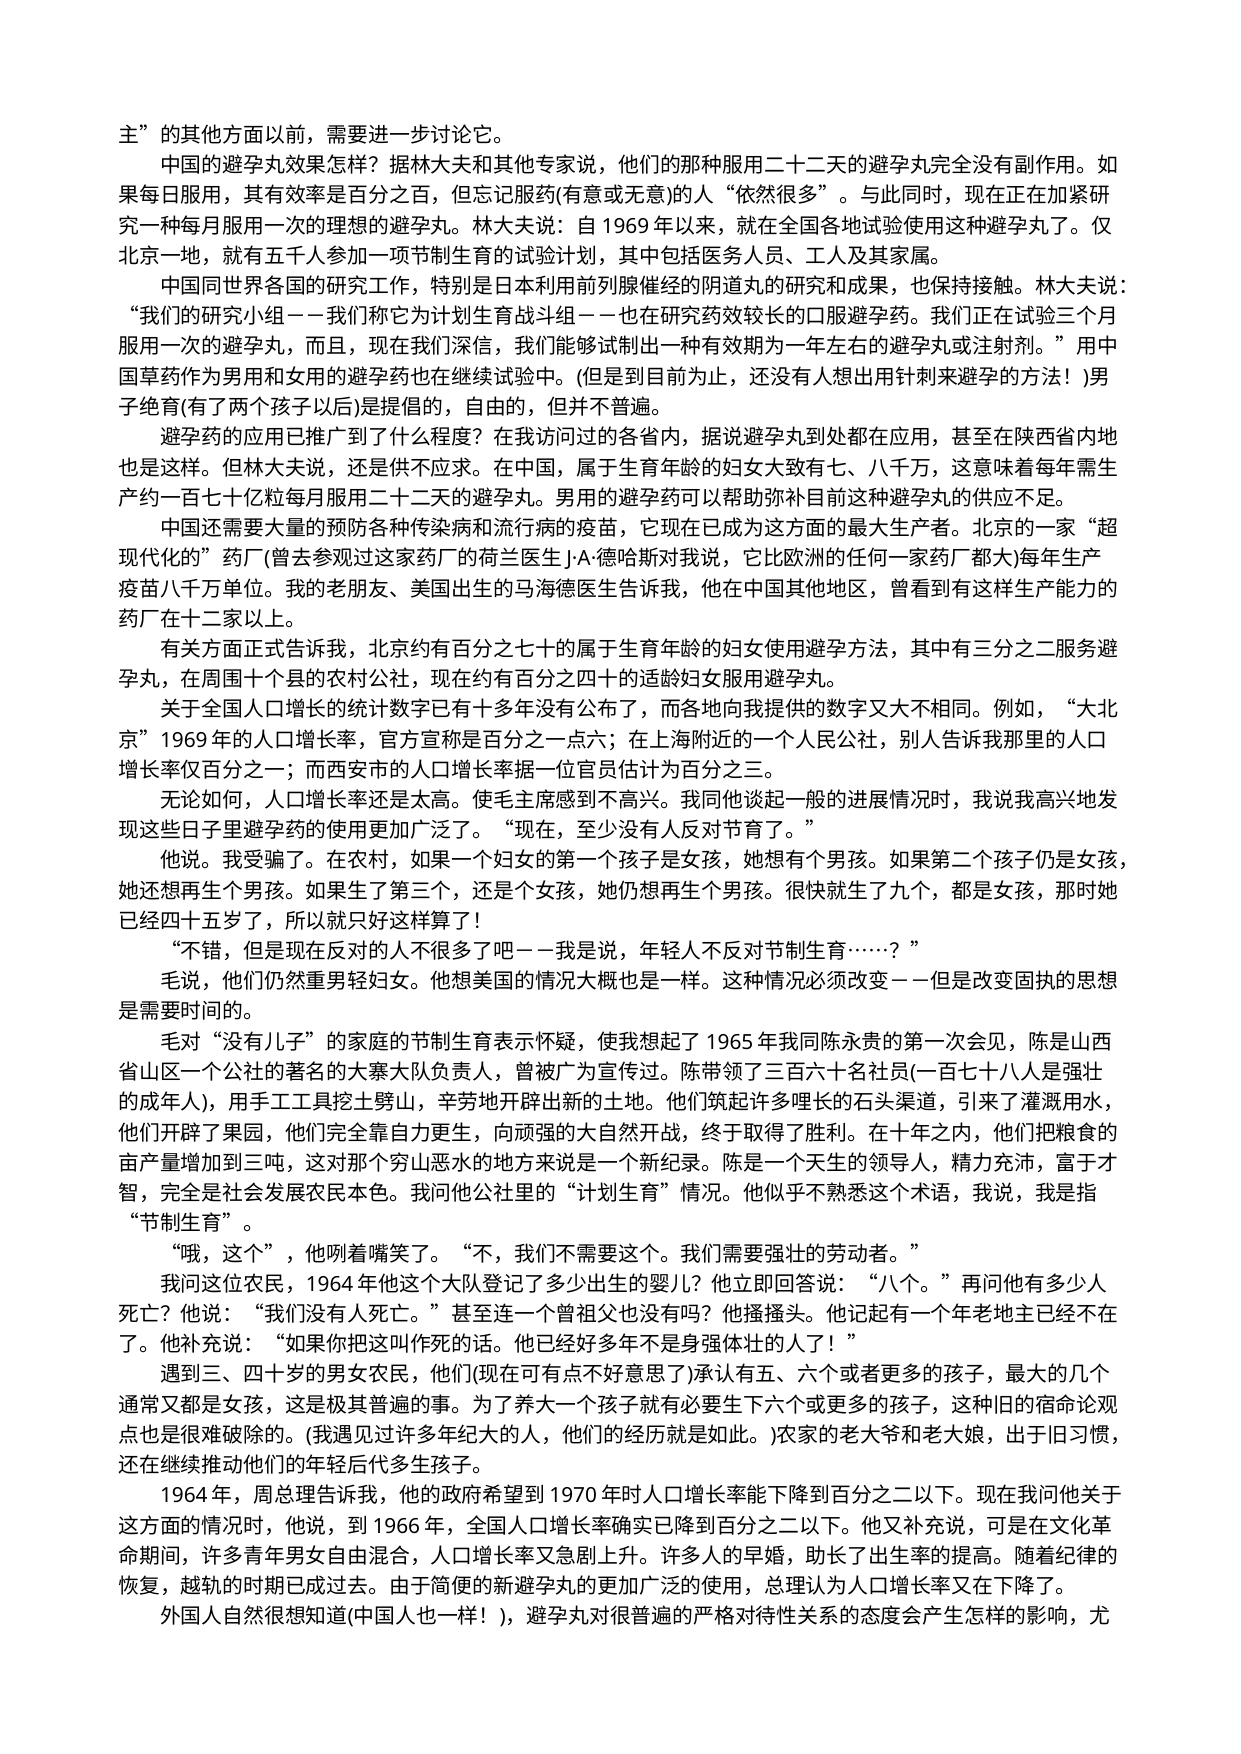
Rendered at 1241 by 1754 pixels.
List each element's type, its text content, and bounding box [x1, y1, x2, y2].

text “哦，这个”，他咧着嘴笑了。“不，我们不需要这个。我们需要强壮的劳动者。” [118, 1237, 1122, 1267]
text 他说。我受骗了。在农村，如果一个妇女的第一个孩子是女孩，她想有个男孩。如果第二个孩子仍是女孩，她还想再生个男孩。如果生了第三个，还是个女孩，她仍想再生个男孩。很快就生了九个，都是女孩，那时她已经四十五岁了，所以就只好这样算了！ [118, 844, 1122, 934]
text 有关方面正式告诉我，北京约有百分之七十的属于生育年龄的妇女使用避孕方法，其中有三分之二服务避孕丸，在周围十个县的农村公社，现在约有百分之四十的适龄妇女服用避孕丸。 [118, 632, 1122, 693]
text 关于全国人口增长的统计数字已有十多年没有公布了，而各地向我提供的数字又大不相同。例如，“大北京”1969年的人口增长率，官方宣称是百分之一点六；在上海附近的一个人民公社，别人告诉我那里的人口增长率仅百分之一；而西安市的人口增长率据一位官员估计为百分之三。 [118, 693, 1122, 783]
text 外国人自然很想知道(中国人也一样！)，避孕丸对很普遍的严格对待性关系的态度会产生怎样的影响，尤 [118, 1600, 1122, 1630]
text 中国的避孕丸效果怎样？据林大夫和其他专家说，他们的那种服用二十二天的避孕丸完全没有副作用。如果每日服用，其有效率是百分之百，但忘记服药(有意或无意)的人“依然很多”。与此同时，现在正在加紧研究一种每月服用一次的理想的避孕丸。林大夫说：自1969年以来，就在全国各地试验使用这种避孕丸了。仅北京一地，就有五千人参加一项节制生育的试验计划，其中包括医务人员、工人及其家属。 [118, 148, 1122, 269]
text 无论如何，人口增长率还是太高。使毛主席感到不高兴。我同他谈起一般的进展情况时，我说我高兴地发现这些日子里避孕药的使用更加广泛了。“现在，至少没有人反对节育了。” [118, 783, 1122, 844]
text 毛说，他们仍然重男轻妇女。他想美国的情况大概也是一样。这种情况必须改变－－但是改变固执的思想是需要时间的。 [118, 964, 1122, 1025]
text “不错，但是现在反对的人不很多了吧－－我是说，年轻人不反对节制生育……？” [118, 934, 1122, 964]
text 我问这位农民，1964年他这个大队登记了多少出生的婴儿？他立即回答说：“八个。”再问他有多少人死亡？他说：“我们没有人死亡。”甚至连一个曾祖父也没有吗？他搔搔头。他记起有一个年老地主已经不在了。他补充说：“如果你把这叫作死的话。他已经好多年不是身强体壮的人了！” [118, 1267, 1122, 1358]
text 1964年，周总理告诉我，他的政府希望到1970年时人口增长率能下降到百分之二以下。现在我问他关于这方面的情况时，他说，到1966年，全国人口增长率确实已降到百分之二以下。他又补充说，可是在文化革命期间，许多青年男女自由混合，人口增长率又急剧上升。许多人的早婚，助长了出生率的提高。随着纪律的恢复，越轨的时期已成过去。由于简便的新避孕丸的更加广泛的使用，总理认为人口增长率又在下降了。 [118, 1479, 1122, 1600]
text 主”的其他方面以前，需要进一步讨论它。 [118, 118, 1122, 148]
text 中国同世界各国的研究工作，特别是日本利用前列腺催经的阴道丸的研究和成果，也保持接触。林大夫说：“我们的研究小组－－我们称它为计划生育战斗组－－也在研究药效较长的口服避孕药。我们正在试验三个月服用一次的避孕丸，而且，现在我们深信，我们能够试制出一种有效期为一年左右的避孕丸或注射剂。”用中国草药作为男用和女用的避孕药也在继续试验中。(但是到目前为止，还没有人想出用针刺来避孕的方法！)男子绝育(有了两个孩子以后)是提倡的，自由的，但并不普遍。 [118, 269, 1122, 421]
text 中国还需要大量的预防各种传染病和流行病的疫苗，它现在已成为这方面的最大生产者。北京的一家“超现代化的”药厂(曾去参观过这家药厂的荷兰医生J·A·德哈斯对我说，它比欧洲的任何一家药厂都大)每年生产疫苗八千万单位。我的老朋友、美国出生的马海德医生告诉我，他在中国其他地区，曾看到有这样生产能力的药厂在十二家以上。 [118, 511, 1122, 632]
text 避孕药的应用已推广到了什么程度？在我访问过的各省内，据说避孕丸到处都在应用，甚至在陕西省内地也是这样。但林大夫说，还是供不应求。在中国，属于生育年龄的妇女大致有七、八千万，这意味着每年需生产约一百七十亿粒每月服用二十二天的避孕丸。男用的避孕药可以帮助弥补目前这种避孕丸的供应不足。 [118, 421, 1122, 511]
text 遇到三、四十岁的男女农民，他们(现在可有点不好意思了)承认有五、六个或者更多的孩子，最大的几个通常又都是女孩，这是极其普遍的事。为了养大一个孩子就有必要生下六个或更多的孩子，这种旧的宿命论观点也是很难破除的。(我遇见过许多年纪大的人，他们的经历就是如此。)农家的老大爷和老大娘，出于旧习惯，还在继续推动他们的年轻后代多生孩子。 [118, 1358, 1122, 1479]
text 毛对“没有儿子”的家庭的节制生育表示怀疑，使我想起了1965年我同陈永贵的第一次会见，陈是山西省山区一个公社的著名的大寨大队负责人，曾被广为宣传过。陈带领了三百六十名社员(一百七十八人是强壮的成年人)，用手工工具挖土劈山，辛劳地开辟出新的土地。他们筑起许多哩长的石头渠道，引来了灌溉用水，他们开辟了果园，他们完全靠自力更生，向顽强的大自然开战，终于取得了胜利。在十年之内，他们把粮食的亩产量增加到三吨，这对那个穷山恶水的地方来说是一个新纪录。陈是一个天生的领导人，精力充沛，富于才智，完全是社会发展农民本色。我问他公社里的“计划生育”情况。他似乎不熟悉这个术语，我说，我是指“节制生育”。 [118, 1025, 1122, 1237]
